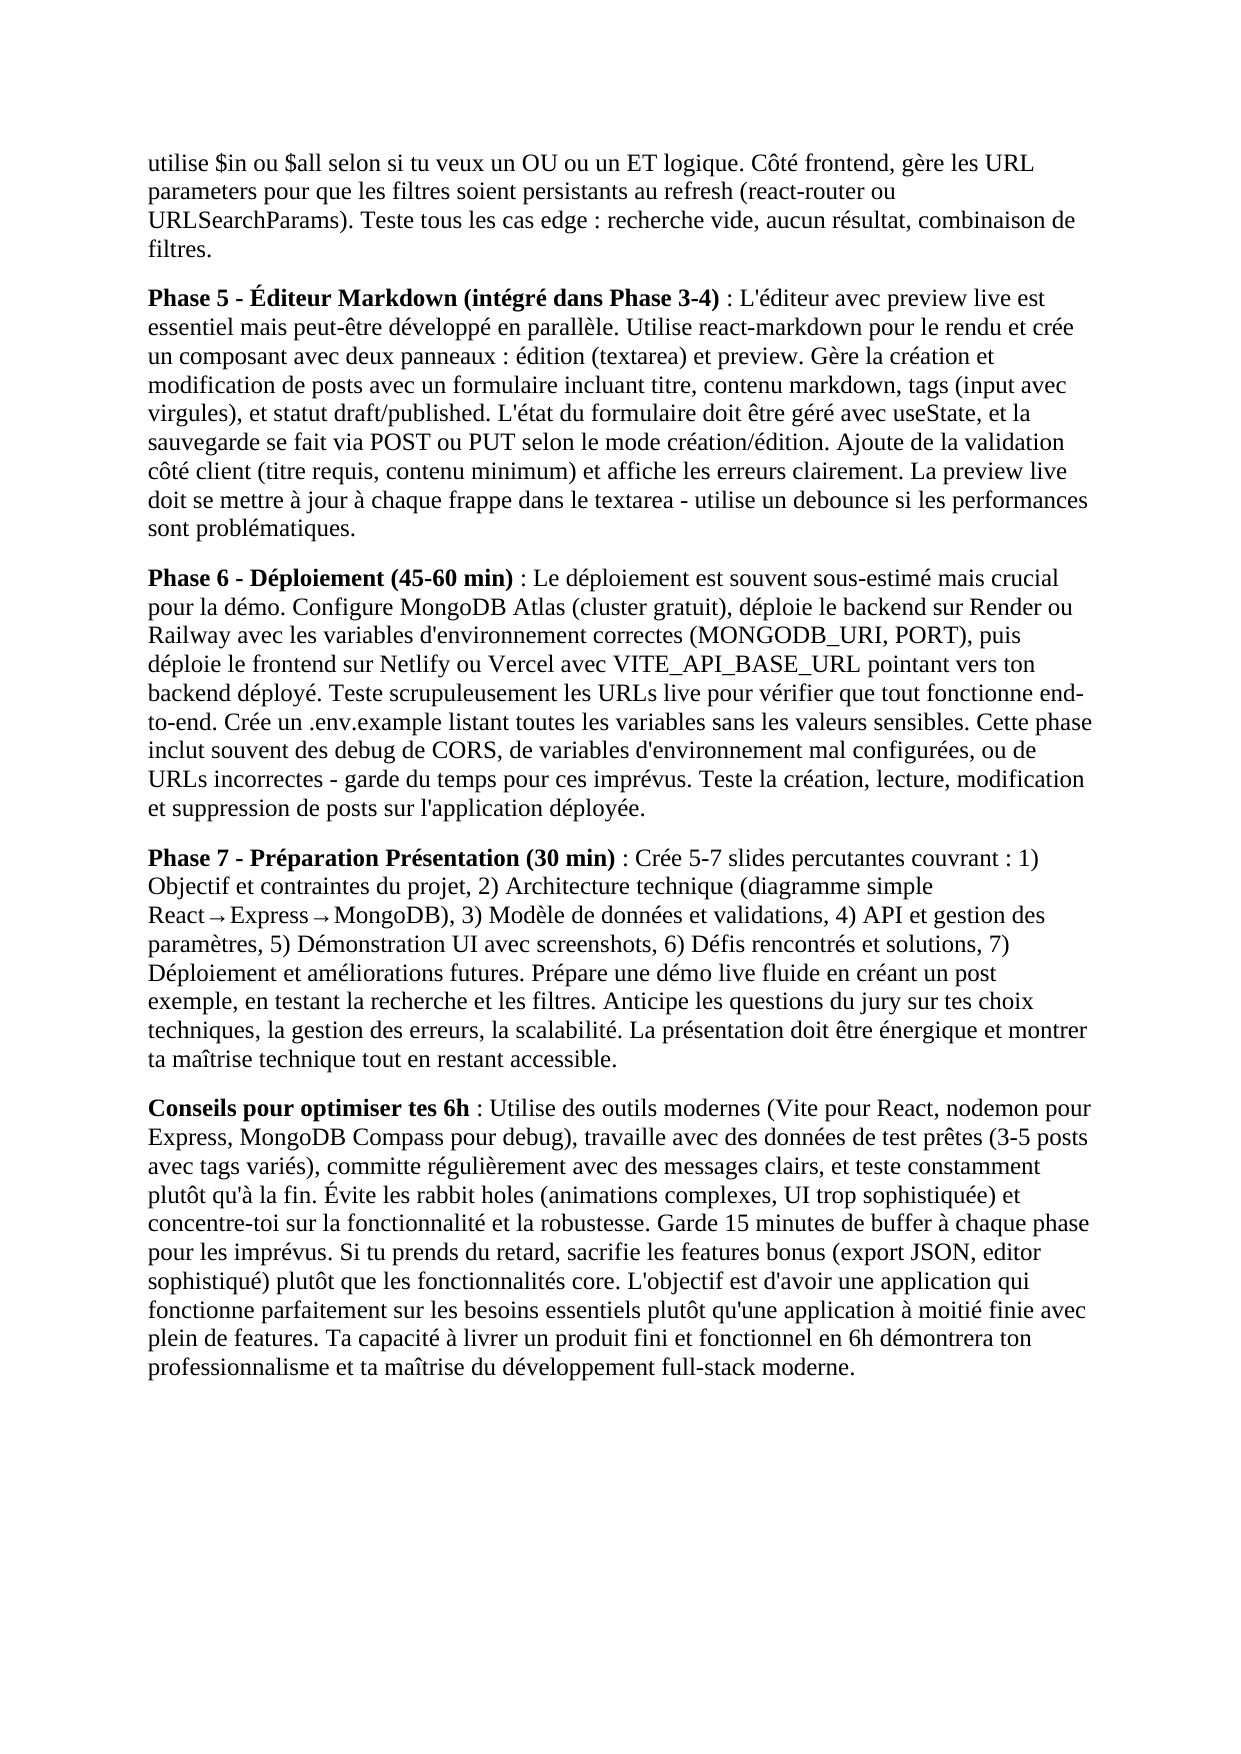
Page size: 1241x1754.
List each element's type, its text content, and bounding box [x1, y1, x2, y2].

text Conseils pour optimiser tes 6h : Utilise des outils modernes (Vite pour React, nodemon pour Express, MongoDB Compass pour debug), travaille avec des données de test prêtes (3-5 posts avec tags variés), committe régulièrement avec des messages clairs, et teste constamment plutôt qu'à la fin. Évite les rabbit holes (animations complexes, UI trop sophistiquée) et concentre-toi sur la fonctionnalité et la robustesse. Garde 15 minutes de buffer à chaque phase pour les imprévus. Si tu prends du retard, sacrifie les features bonus (export JSON, editor sophistiqué) plutôt que les fonctionnalités core. L'objectif est d'avoir une application qui fonctionne parfaitement sur les besoins essentiels plutôt qu'une application à moitié finie avec plein de features. Ta capacité à livrer un produit fini et fonctionnel en 6h démontrera ton professionnalisme et ta maîtrise du développement full-stack moderne. [148, 1093, 1093, 1381]
text Phase 5 - Éditeur Markdown (intégré dans Phase 3-4) : L'éditeur avec preview live est essentiel mais peut-être développé en parallèle. Utilise react-markdown pour le rendu et crée un composant avec deux panneaux : édition (textarea) et preview. Gère la création et modification de posts avec un formulaire incluant titre, contenu markdown, tags (input avec virgules), et statut draft/published. L'état du formulaire doit être géré avec useState, et la sauvegarde se fait via POST ou PUT selon le mode création/édition. Ajoute de la validation côté client (titre requis, contenu minimum) et affiche les erreurs clairement. La preview live doit se mettre à jour à chaque frappe dans le textarea - utilise un debounce si les performances sont problématiques. [148, 283, 1093, 542]
text utilise $in ou $all selon si tu veux un OU ou un ET logique. Côté frontend, gère les URL parameters pour que les filtres soient persistants au refresh (react-router ou URLSearchParams). Teste tous les cas edge : recherche vide, aucun résultat, combinaison de filtres. [148, 148, 1093, 263]
text Phase 7 - Préparation Présentation (30 min) : Crée 5-7 slides percutantes couvrant : 1) Objectif et contraintes du projet, 2) Architecture technique (diagramme simple React→Express→MongoDB), 3) Modèle de données et validations, 4) API et gestion des paramètres, 5) Démonstration UI avec screenshots, 6) Défis rencontrés et solutions, 7) Déploiement et améliorations futures. Prépare une démo live fluide en créant un post exemple, en testant la recherche et les filtres. Anticipe les questions du jury sur tes choix techniques, la gestion des erreurs, la scalabilité. La présentation doit être énergique et montrer ta maîtrise technique tout en restant accessible. [148, 843, 1093, 1073]
text Phase 6 - Déploiement (45-60 min) : Le déploiement est souvent sous-estimé mais crucial pour la démo. Configure MongoDB Atlas (cluster gratuit), déploie le backend sur Render ou Railway avec les variables d'environnement correctes (MONGODB_URI, PORT), puis déploie le frontend sur Netlify ou Vercel avec VITE_API_BASE_URL pointant vers ton backend déployé. Teste scrupuleusement les URLs live pour vérifier que tout fonctionne end-to-end. Crée un .env.example listant toutes les variables sans les valeurs sensibles. Cette phase inclut souvent des debug de CORS, de variables d'environnement mal configurées, ou de URLs incorrectes - garde du temps pour ces imprévus. Teste la création, lecture, modification et suppression de posts sur l'application déployée. [148, 563, 1093, 822]
